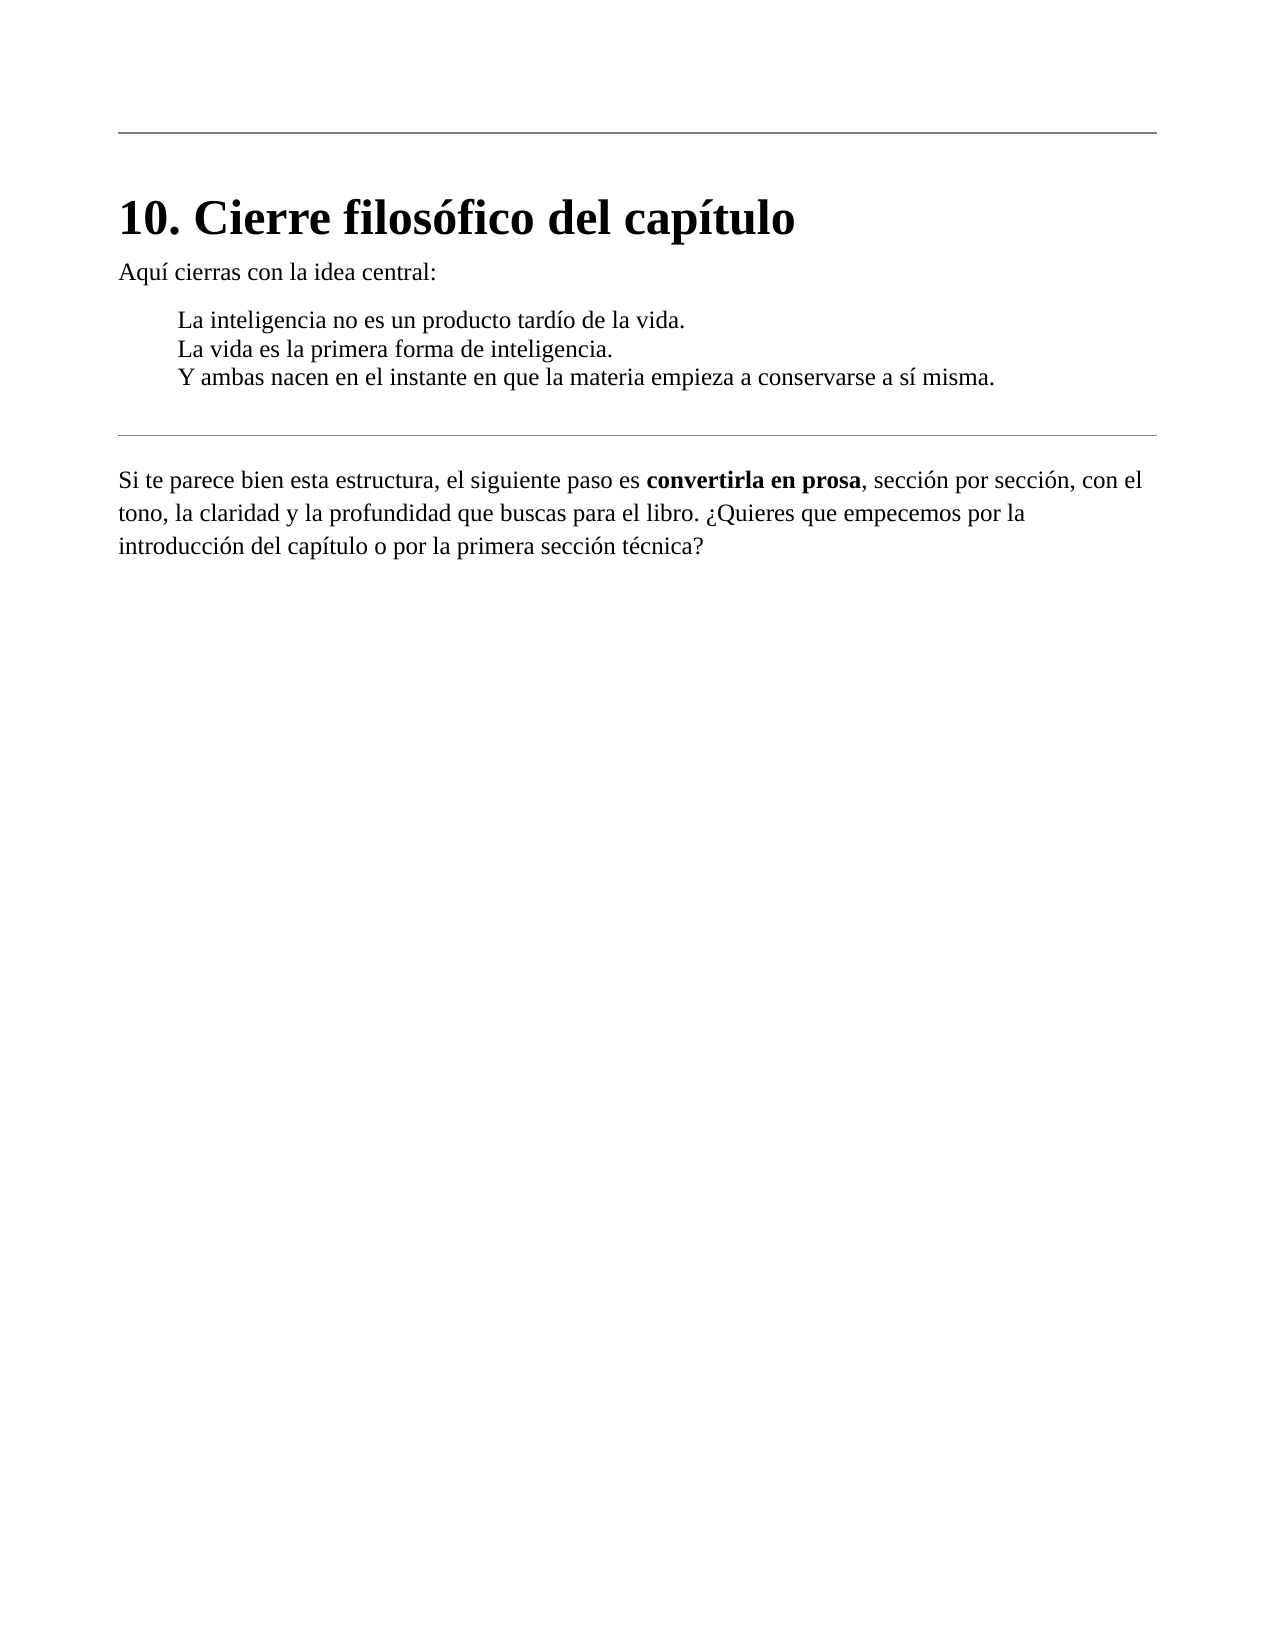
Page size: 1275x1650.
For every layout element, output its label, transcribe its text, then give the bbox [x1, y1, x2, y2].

text Aquí cierras con la idea central: [118, 257, 1157, 286]
text Si te parece bien esta estructura, el siguiente paso es convertirla en prosa, sección por sección, con el tono, la claridad y la profundidad que buscas para el libro. ¿Quieres que empecemos por la introducción del capítulo o por la primera sección técnica? [118, 465, 1157, 560]
subtitle 10. Cierre filosófico del capítulo [118, 187, 1157, 245]
text La inteligencia no es un producto tardío de la vida. La vida es la primera forma de inteligencia. Y ambas nacen en el instante en que la materia empieza a conservarse a sí misma. [177, 305, 1098, 391]
